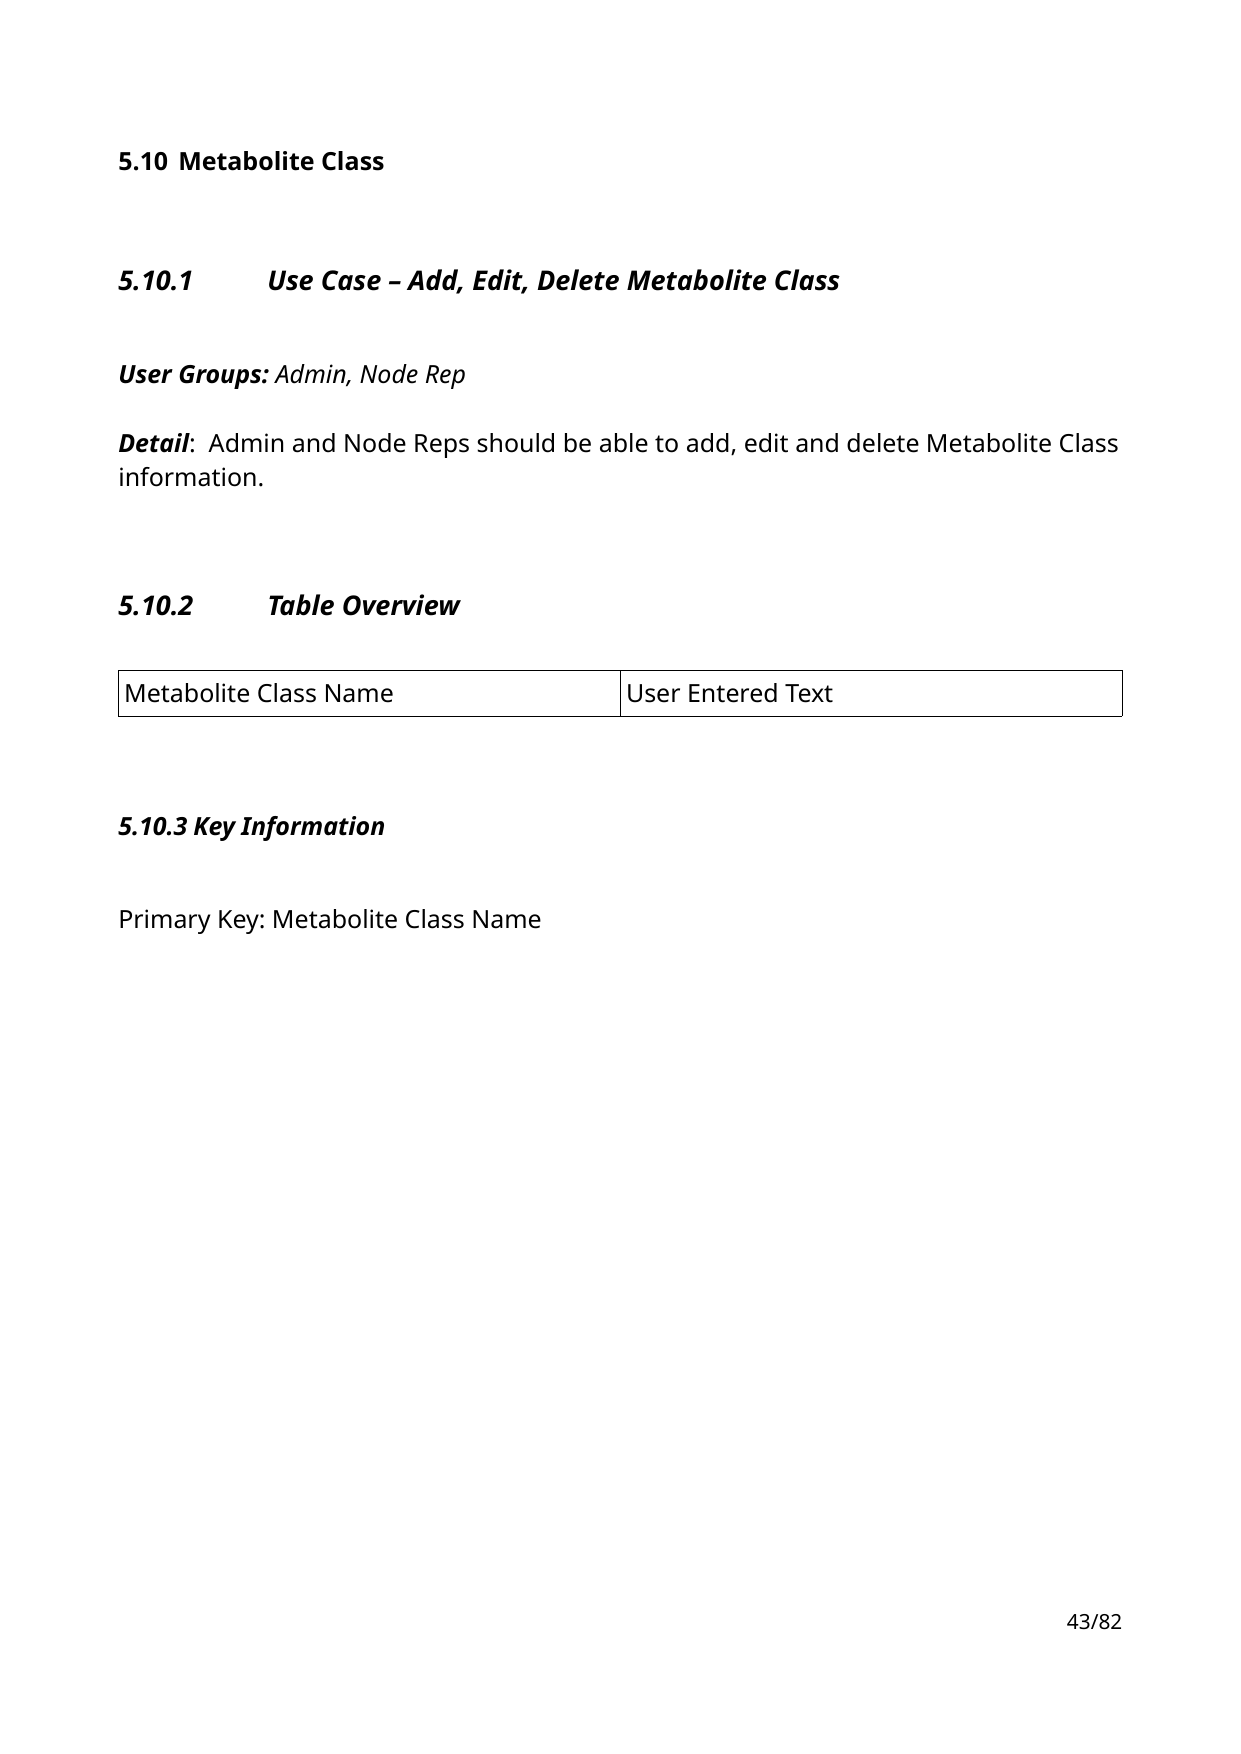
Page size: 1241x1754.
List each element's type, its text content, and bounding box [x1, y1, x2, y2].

table_header Metabolite Class Name [119, 671, 620, 716]
subtitle Key Information [118, 809, 1122, 843]
text Detail: Admin and Node Reps should be able to add, edit and delete Metabolite Class information. [118, 425, 1122, 493]
subtitle Table Overview [118, 587, 1122, 623]
text Primary Key: Metabolite Class Name [118, 902, 1122, 936]
subtitle Use Case – Add, Edit, Delete Metabolite Class [118, 261, 1122, 298]
text User Groups: Admin, Node Rep [118, 357, 1122, 391]
subtitle Metabolite Class [118, 143, 1122, 177]
table_header User Entered Text [621, 671, 1122, 716]
